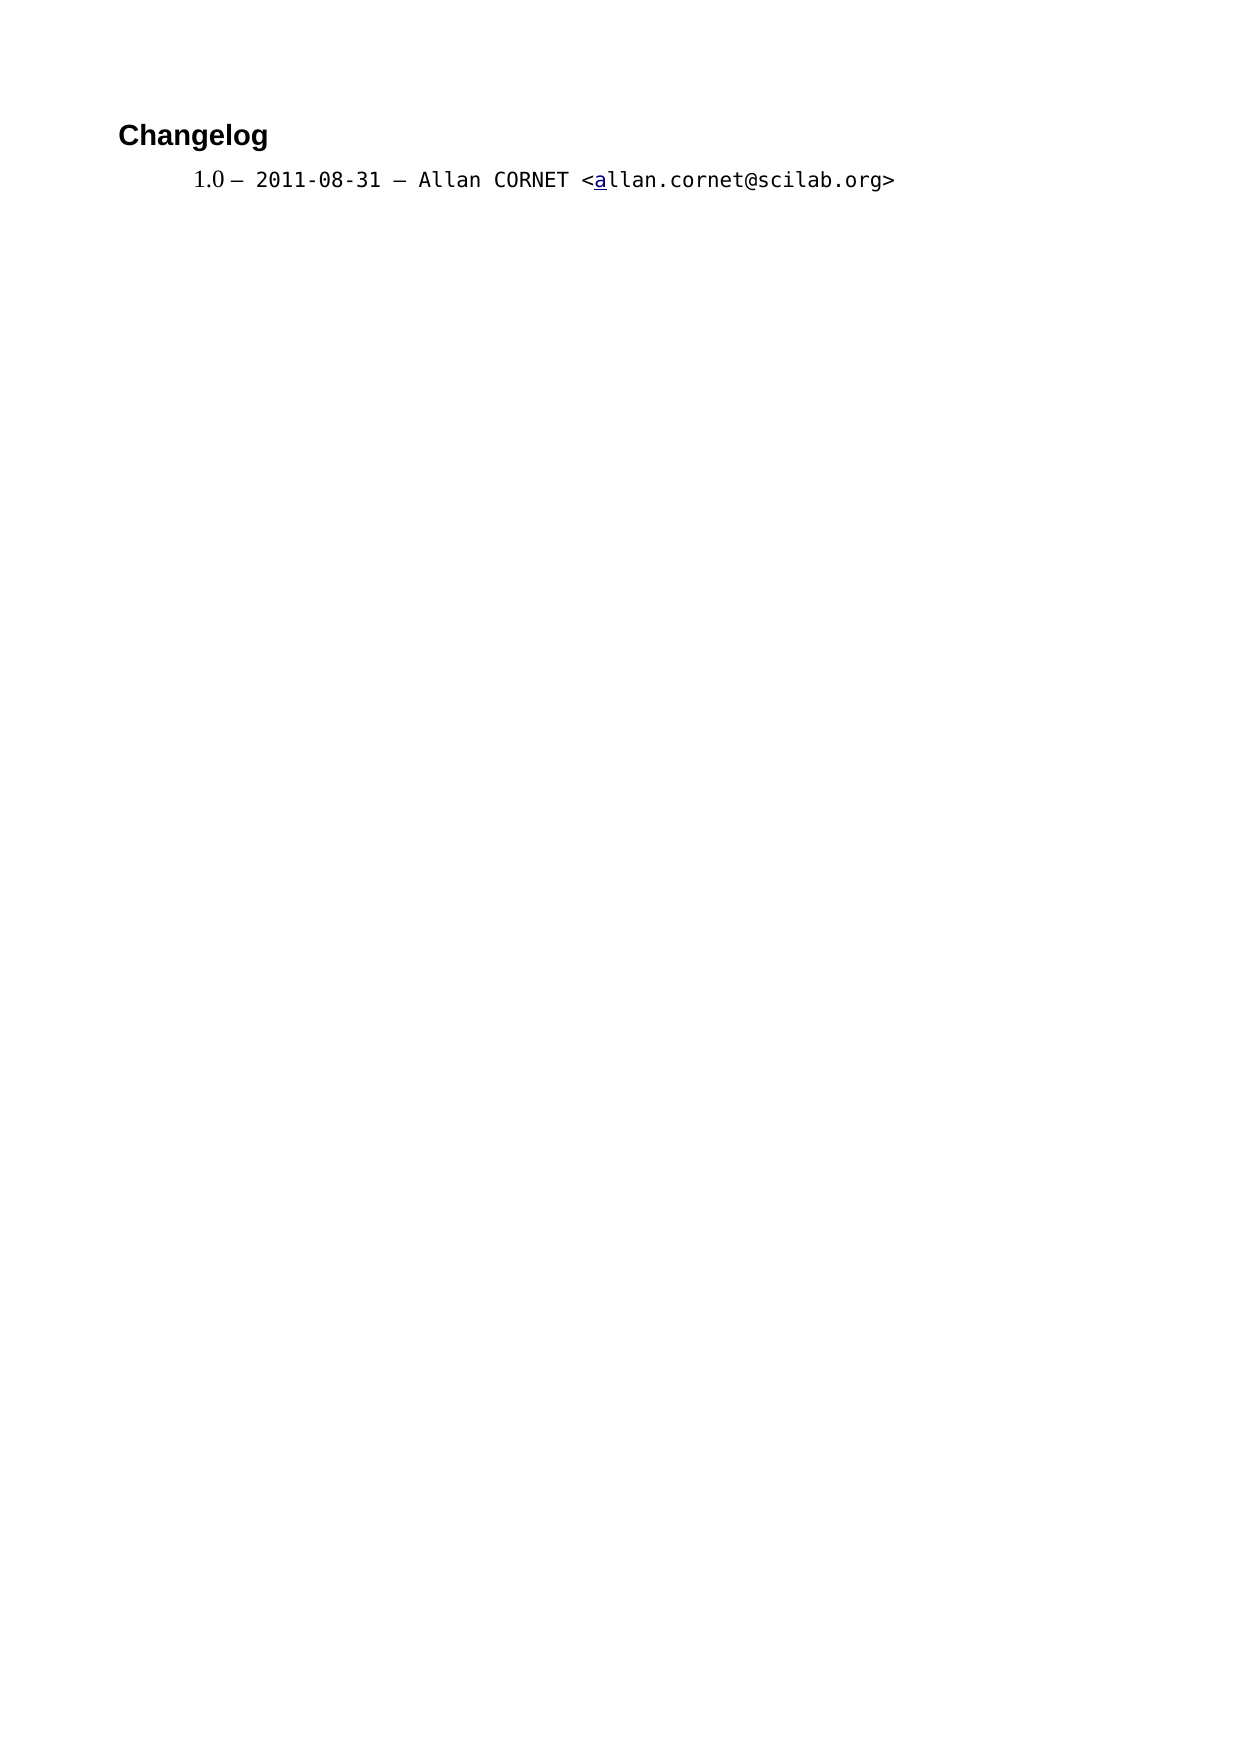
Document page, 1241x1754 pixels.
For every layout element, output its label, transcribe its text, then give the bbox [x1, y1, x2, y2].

subtitle Changelog [118, 118, 1122, 152]
list – 2011-08-31 – Allan CORNET <allan.cornet@scilab.org> [193, 164, 1122, 193]
